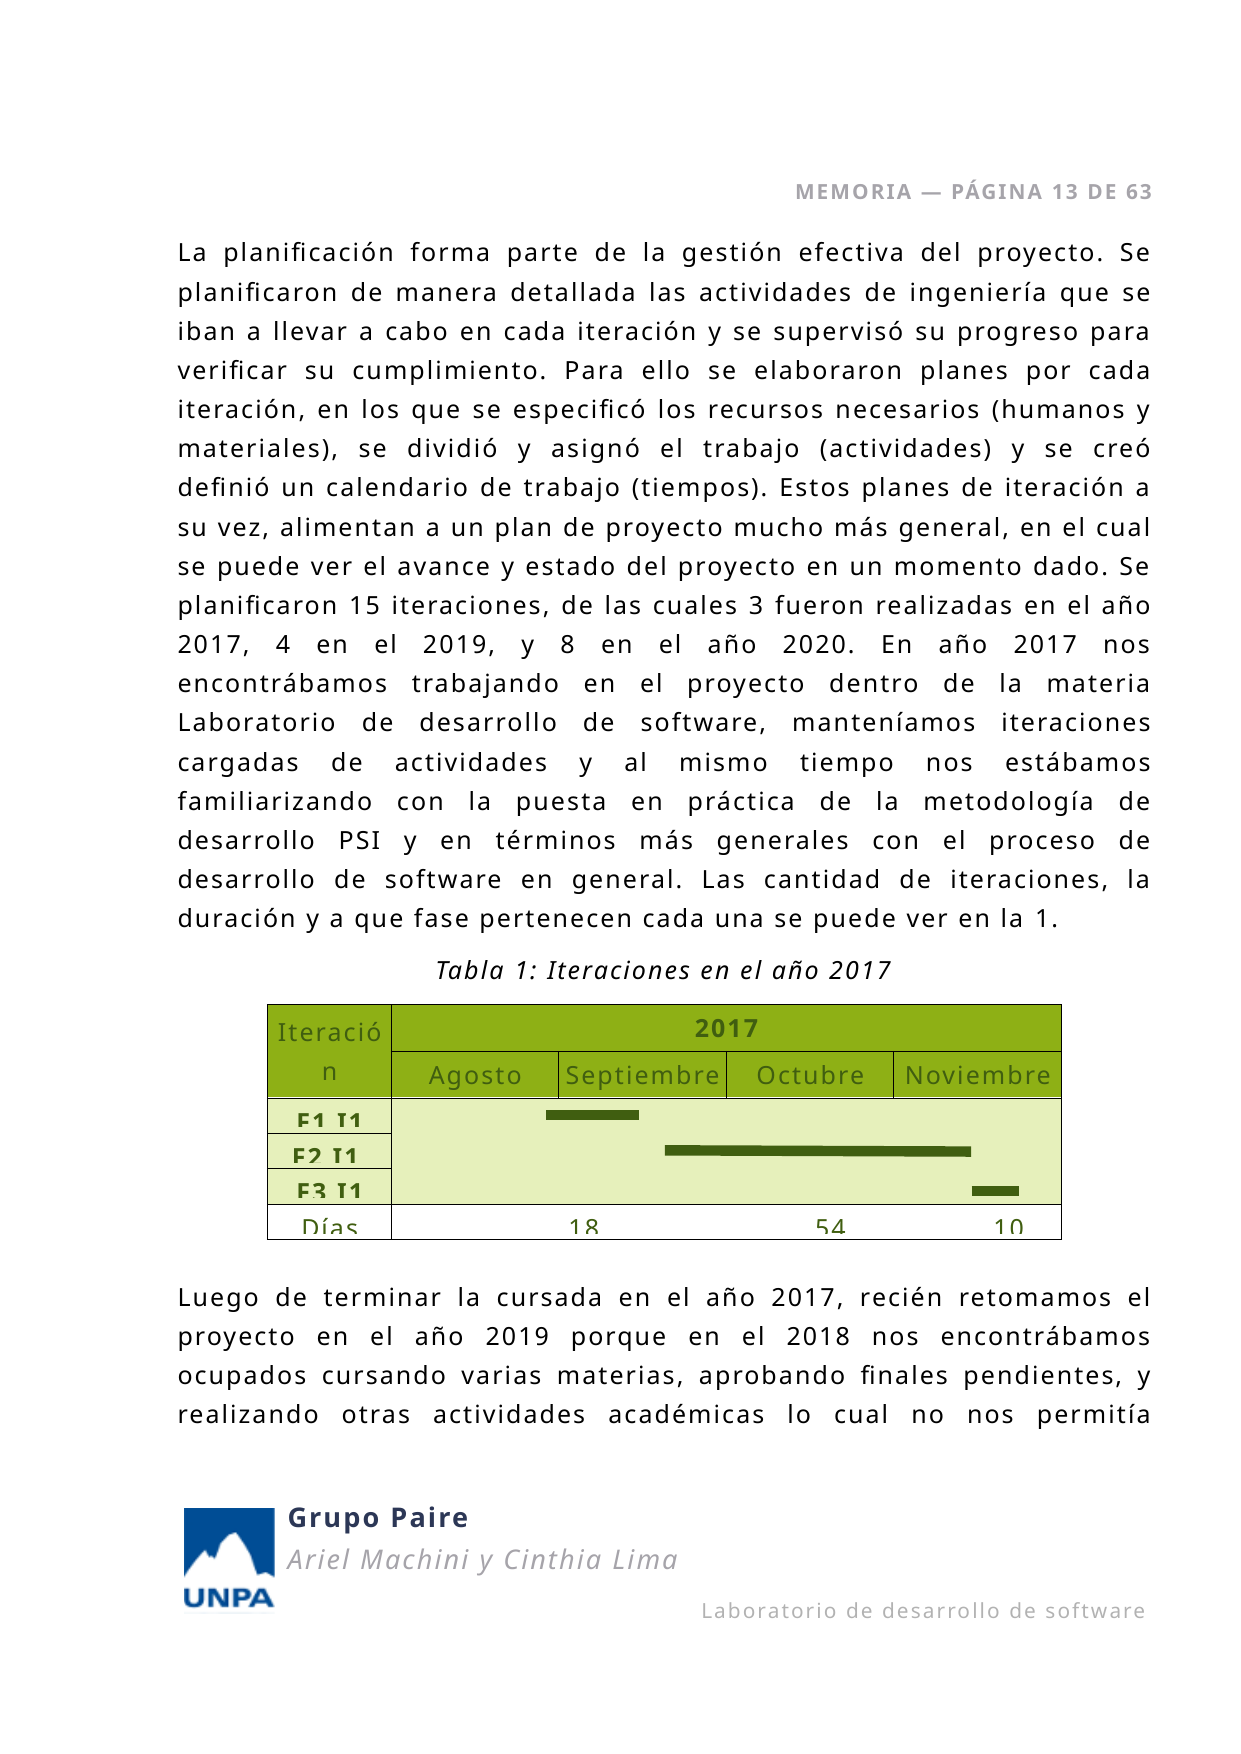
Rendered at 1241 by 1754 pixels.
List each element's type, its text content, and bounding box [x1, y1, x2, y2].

table_cell [392, 1133, 1061, 1168]
table_cell Noviembre [894, 1052, 1061, 1097]
text La planificación forma parte de la gestión efectiva del proyecto. Se planificaron de manera detallada las actividades de ingeniería que se iban a llevar a cabo en cada iteración y se supervisó su progreso para verificar su cumplimiento. Para ello se elaboraron planes por cada iteración, en los que se especificó los recursos necesarios (humanos y materiales), se dividió y asignó el trabajo (actividades) y se creó definió un calendario de trabajo (tiempos). Estos planes de iteración a su vez, alimentan a un plan de proyecto mucho más general, en el cual se puede ver el avance y estado del proyecto en un momento dado. Se planificaron 15 iteraciones, de las cuales 3 fueron realizadas en el año 2017, 4 en el 2019, y 8 en el año 2020. En año 2017 nos encontrábamos trabajando en el proyecto dentro de la materia Laboratorio de desarrollo de software, manteníamos iteraciones cargadas de actividades y al mismo tiempo nos estábamos familiarizando con la puesta en práctica de la metodología de desarrollo PSI y en términos más generales con el proceso de desarrollo de software en general. Las cantidad de iteraciones, la duración y a que fase pertenecen cada una se puede ver en la 1. [177, 235, 1152, 935]
table_header Iteración [268, 1005, 391, 1097]
table_cell [392, 1168, 1061, 1204]
table_header 2017 [392, 1005, 1061, 1051]
table_cell F1 I1 [268, 1099, 391, 1133]
table_cell [392, 1099, 1061, 1133]
table_cell Octubre [727, 1052, 893, 1097]
table_cell 18 54 10 [392, 1205, 1061, 1239]
table_cell F2 I1 [268, 1134, 391, 1168]
text Luego de terminar la cursada en el año 2017, recién retomamos el proyecto en el año 2019 porque en el 2018 nos encontrábamos ocupados cursando varias materias, aprobando finales pendientes, y realizando otras actividades académicas lo cual no nos permitía [177, 1279, 1152, 1431]
picture [184, 1508, 275, 1614]
text Tabla 1: Iteraciones en el año 2017 [177, 953, 1152, 987]
table_cell Agosto [392, 1052, 558, 1097]
table_cell Días [268, 1205, 391, 1239]
table_cell F3 I1 [268, 1169, 391, 1204]
table_cell Septiembre [559, 1052, 726, 1097]
